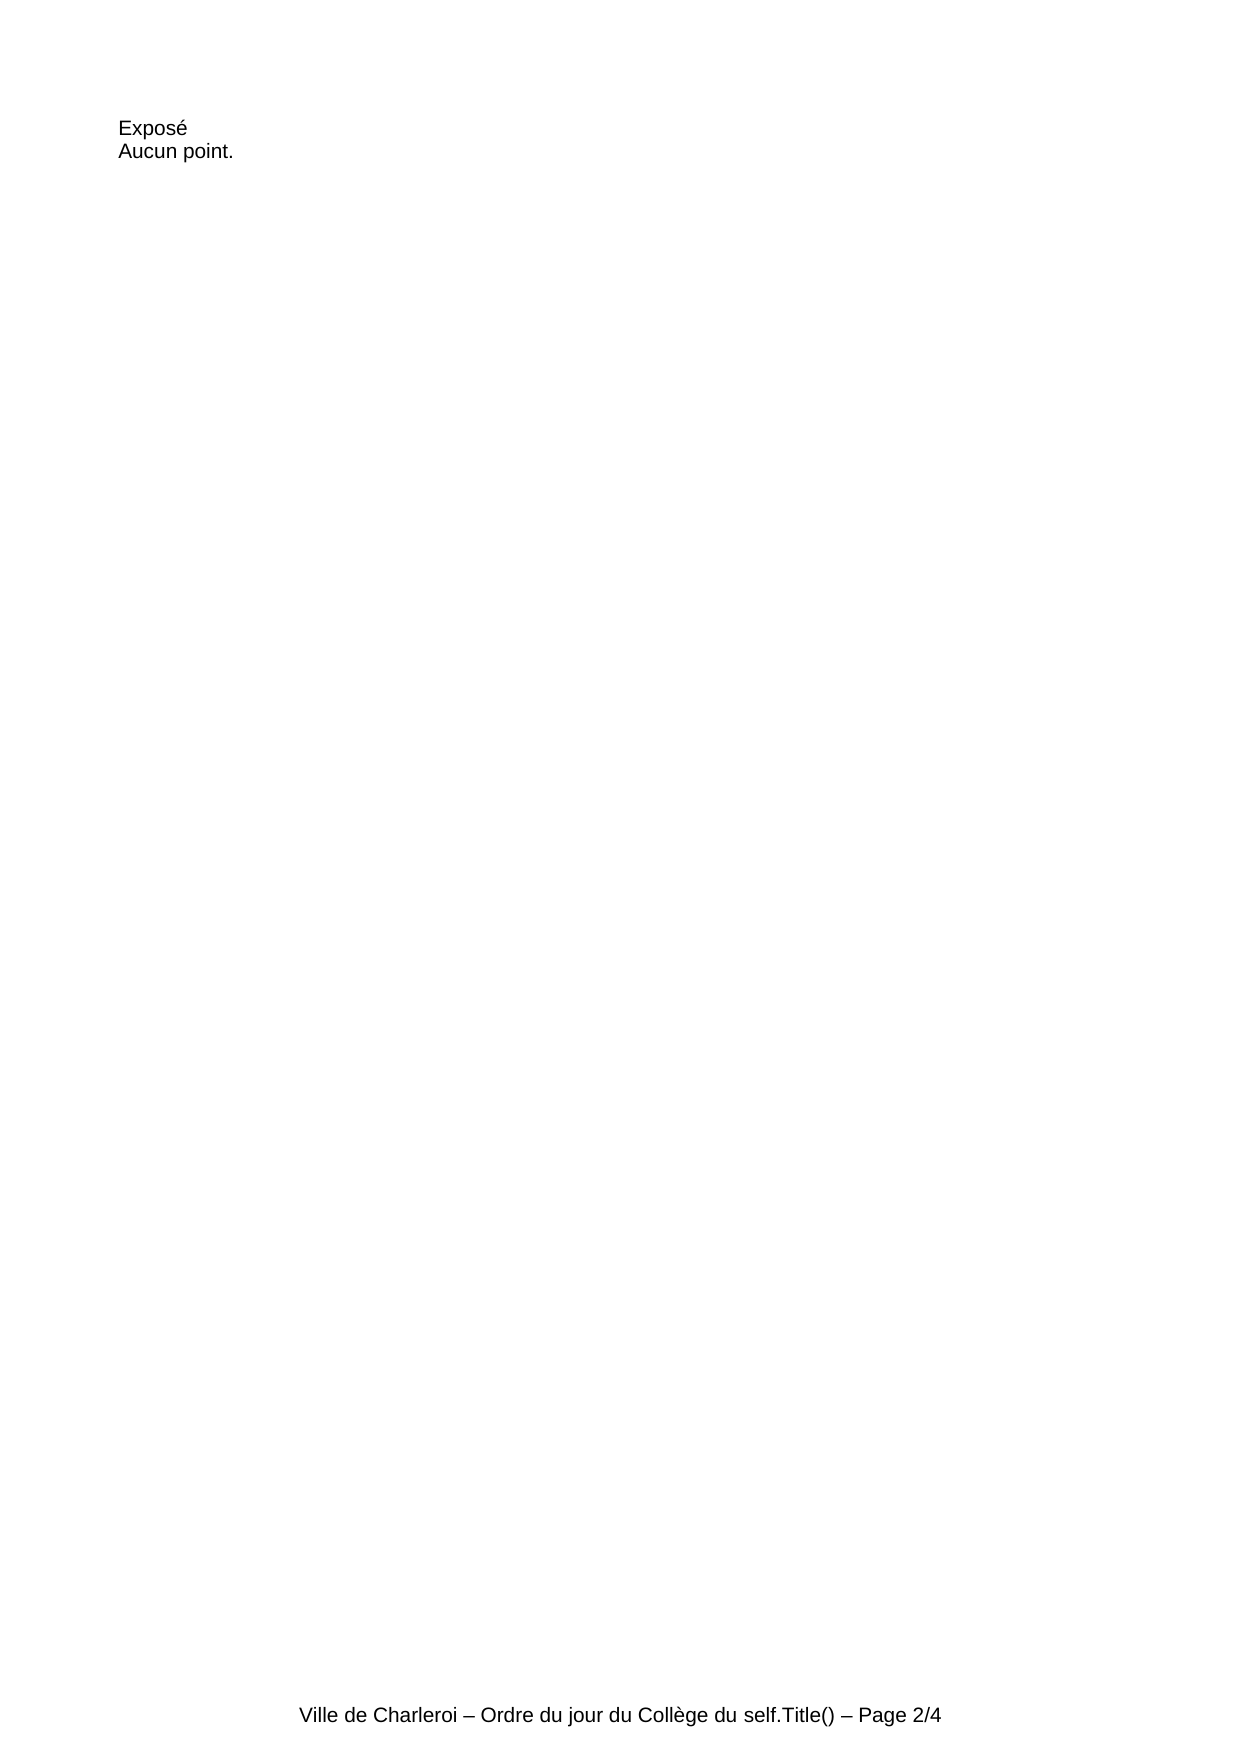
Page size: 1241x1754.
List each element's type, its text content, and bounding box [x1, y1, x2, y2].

text Exposé [118, 115, 1122, 139]
text Aucun point. [118, 139, 1122, 163]
